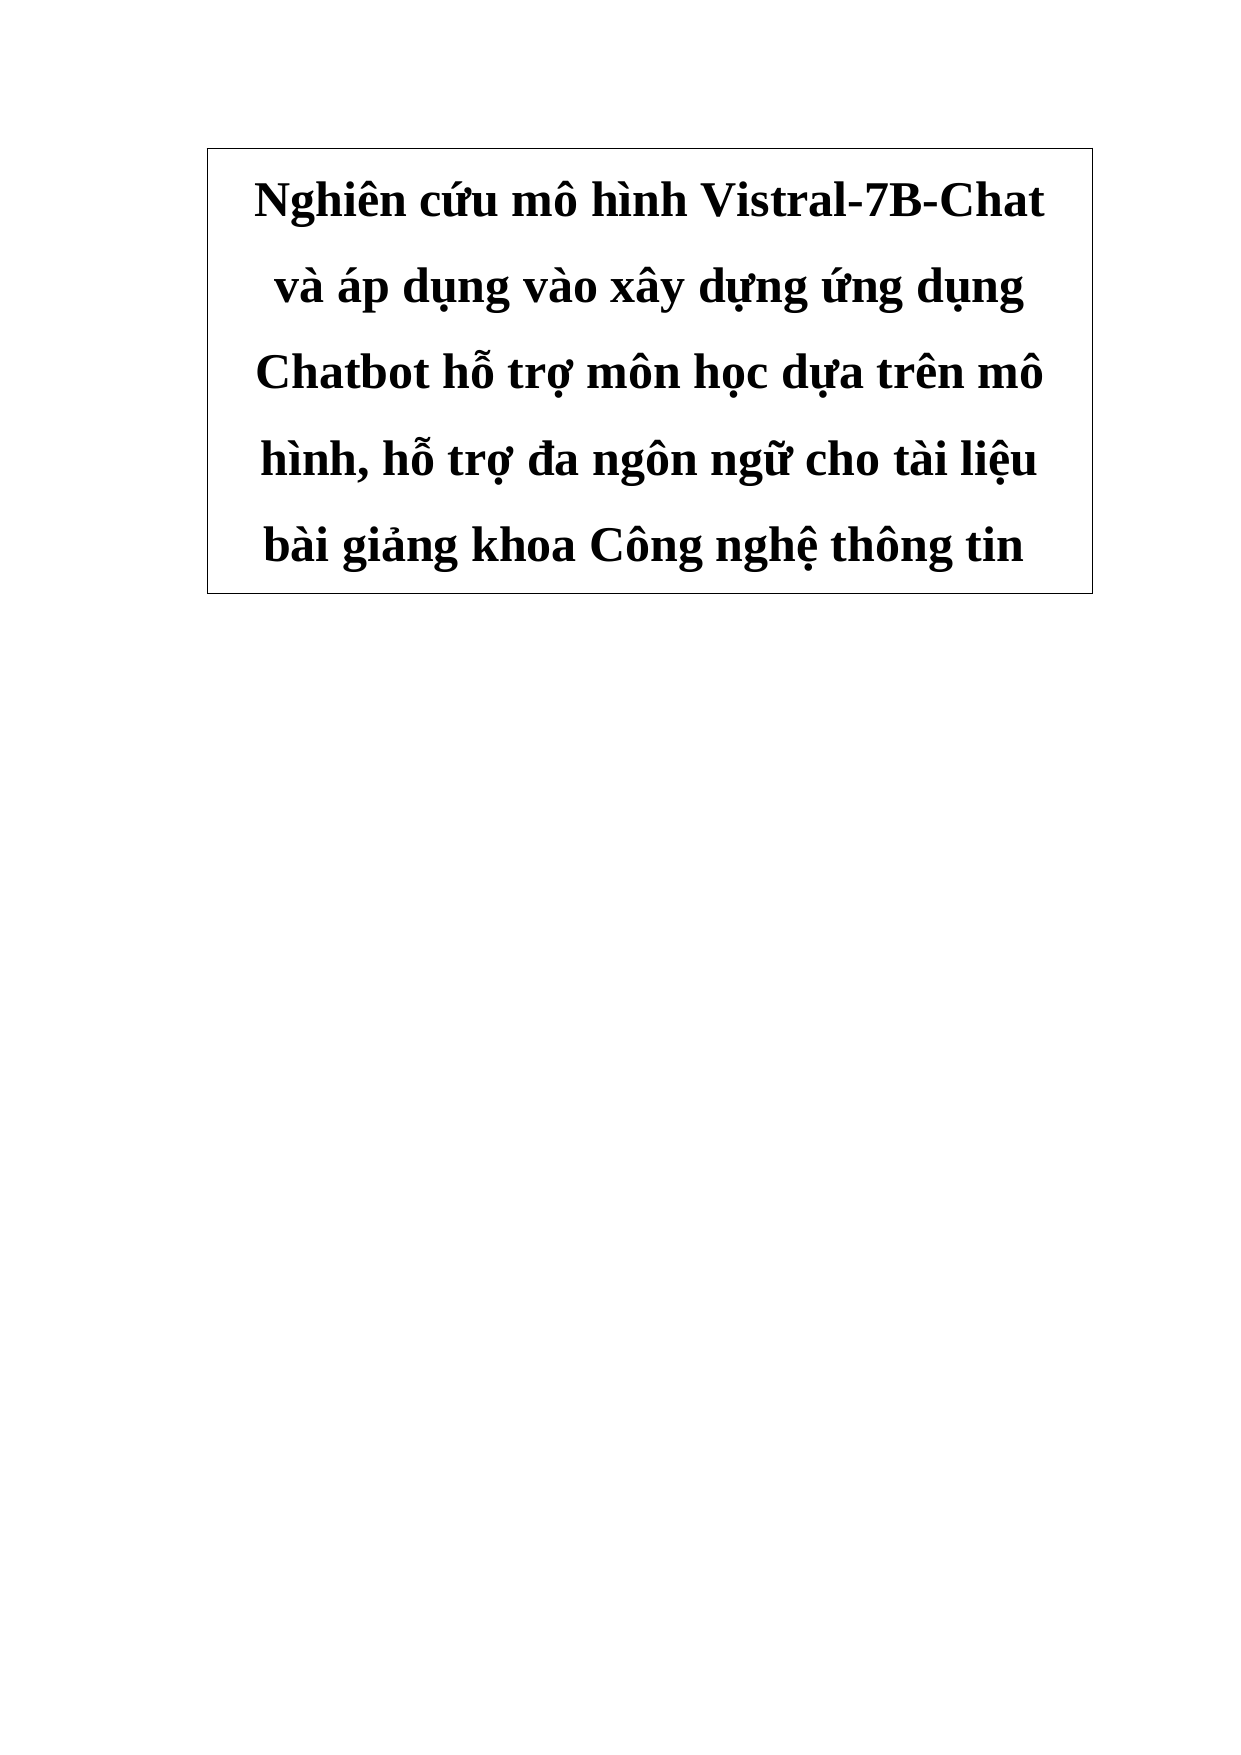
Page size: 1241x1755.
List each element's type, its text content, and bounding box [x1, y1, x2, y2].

text Nghiên cứu mô hình Vistral-7B-Chat và áp dụng vào xây dựng ứng dụng Chatbot hỗ trợ môn học dựa trên mô hình, hỗ trợ đa ngôn ngữ cho tài liệu bài giảng khoa Công nghệ thông tin [208, 149, 1092, 593]
